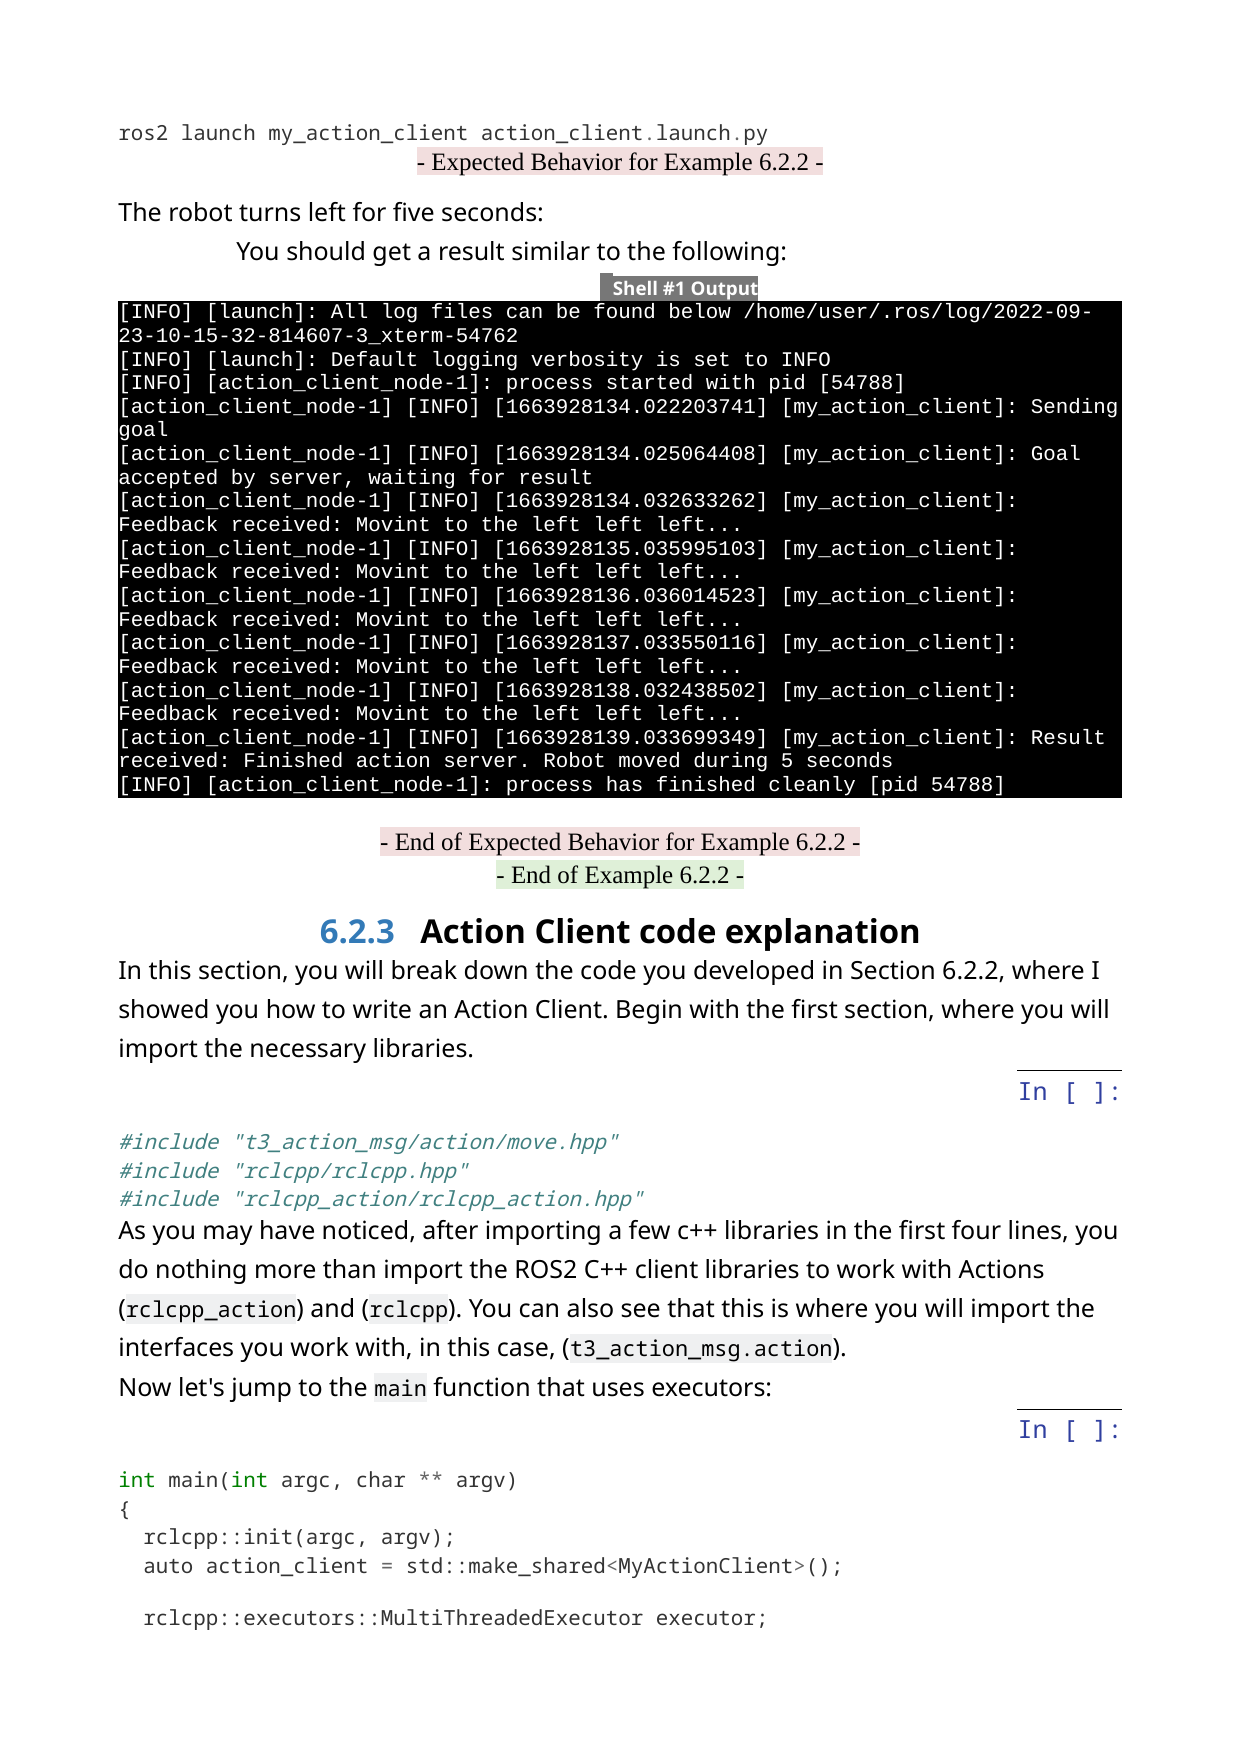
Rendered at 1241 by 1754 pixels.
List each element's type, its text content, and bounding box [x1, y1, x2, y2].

text [INFO] [launch]: All log files can be found below /home/user/.ros/log/2022-09-23-10-15-32-814607-3_xterm-54762 [118, 301, 1122, 348]
text [action_client_node-1] [INFO] [1663928134.032633262] [my_action_client]: Feedback received: Movint to the left left left... [118, 490, 1122, 538]
text rclcpp::init(argc, argv); [118, 1522, 1122, 1551]
text rclcpp::executors::MultiThreadedExecutor executor; [118, 1603, 1122, 1632]
text The robot turns left for five seconds: [118, 194, 1122, 228]
text - End of Expected Behavior for Example 6.2.2 - [118, 827, 1122, 856]
text auto action_client = std::make_shared<MyActionClient>(); [118, 1551, 1122, 1579]
text [action_client_node-1] [INFO] [1663928136.036014523] [my_action_client]: Feedback received: Movint to the left left left... [118, 585, 1122, 632]
text [action_client_node-1] [INFO] [1663928135.035995103] [my_action_client]: Feedback received: Movint to the left left left... [118, 538, 1122, 585]
text In this section, you will break down the code you developed in Section 6.2.2, where I showed you how to write an Action Client. Begin with the first section, where you will import the necessary libraries. [118, 953, 1122, 1065]
text [INFO] [launch]: Default logging verbosity is set to INFO [118, 348, 1122, 372]
text As you may have noticed, after importing a few c++ libraries in the first four lines, you do nothing more than import the ROS2 C++ client libraries to work with Actions (rclcpp_action) and (rclcpp). You can also see that this is where you will import the interfaces you work with, in this case, (t3_action_msg.action). [118, 1213, 1122, 1364]
text [INFO] [action_client_node-1]: process has finished cleanly [pid 54788] [118, 774, 1122, 798]
text #include "rclcpp/rclcpp.hpp" [118, 1156, 1122, 1184]
text In [ ]: [118, 1408, 1122, 1446]
subtitle 6.2.3 Action Client code explanation [118, 908, 1122, 953]
text [action_client_node-1] [INFO] [1663928134.025064408] [my_action_client]: Goal accepted by server, waiting for result [118, 443, 1122, 490]
text Now let's jump to the main function that uses executors: [118, 1369, 1122, 1403]
text In [ ]: [118, 1070, 1122, 1107]
text { [118, 1494, 1122, 1522]
text #include "rclcpp_action/rclcpp_action.hpp" [118, 1184, 1122, 1213]
text [action_client_node-1] [INFO] [1663928139.033699349] [my_action_client]: Result received: Finished action server. Robot moved during 5 seconds [118, 727, 1122, 774]
text [INFO] [action_client_node-1]: process started with pid [54788] [118, 372, 1122, 396]
text ros2 launch my_action_client action_client.launch.py [118, 118, 1122, 147]
text [action_client_node-1] [INFO] [1663928134.022203741] [my_action_client]: Sending goal [118, 396, 1122, 443]
text int main(int argc, char ** argv) [118, 1466, 1122, 1494]
text [action_client_node-1] [INFO] [1663928138.032438502] [my_action_client]: Feedback received: Movint to the left left left... [118, 679, 1122, 727]
text You should get a result similar to the following: [118, 233, 1122, 267]
text - Expected Behavior for Example 6.2.2 - [118, 147, 1122, 175]
text #include "t3_action_msg/action/move.hpp" [118, 1127, 1122, 1156]
text - End of Example 6.2.2 - [118, 860, 1122, 889]
text [action_client_node-1] [INFO] [1663928137.033550116] [my_action_client]: Feedback received: Movint to the left left left... [118, 632, 1122, 679]
text Shell #1 Output [118, 272, 1122, 301]
